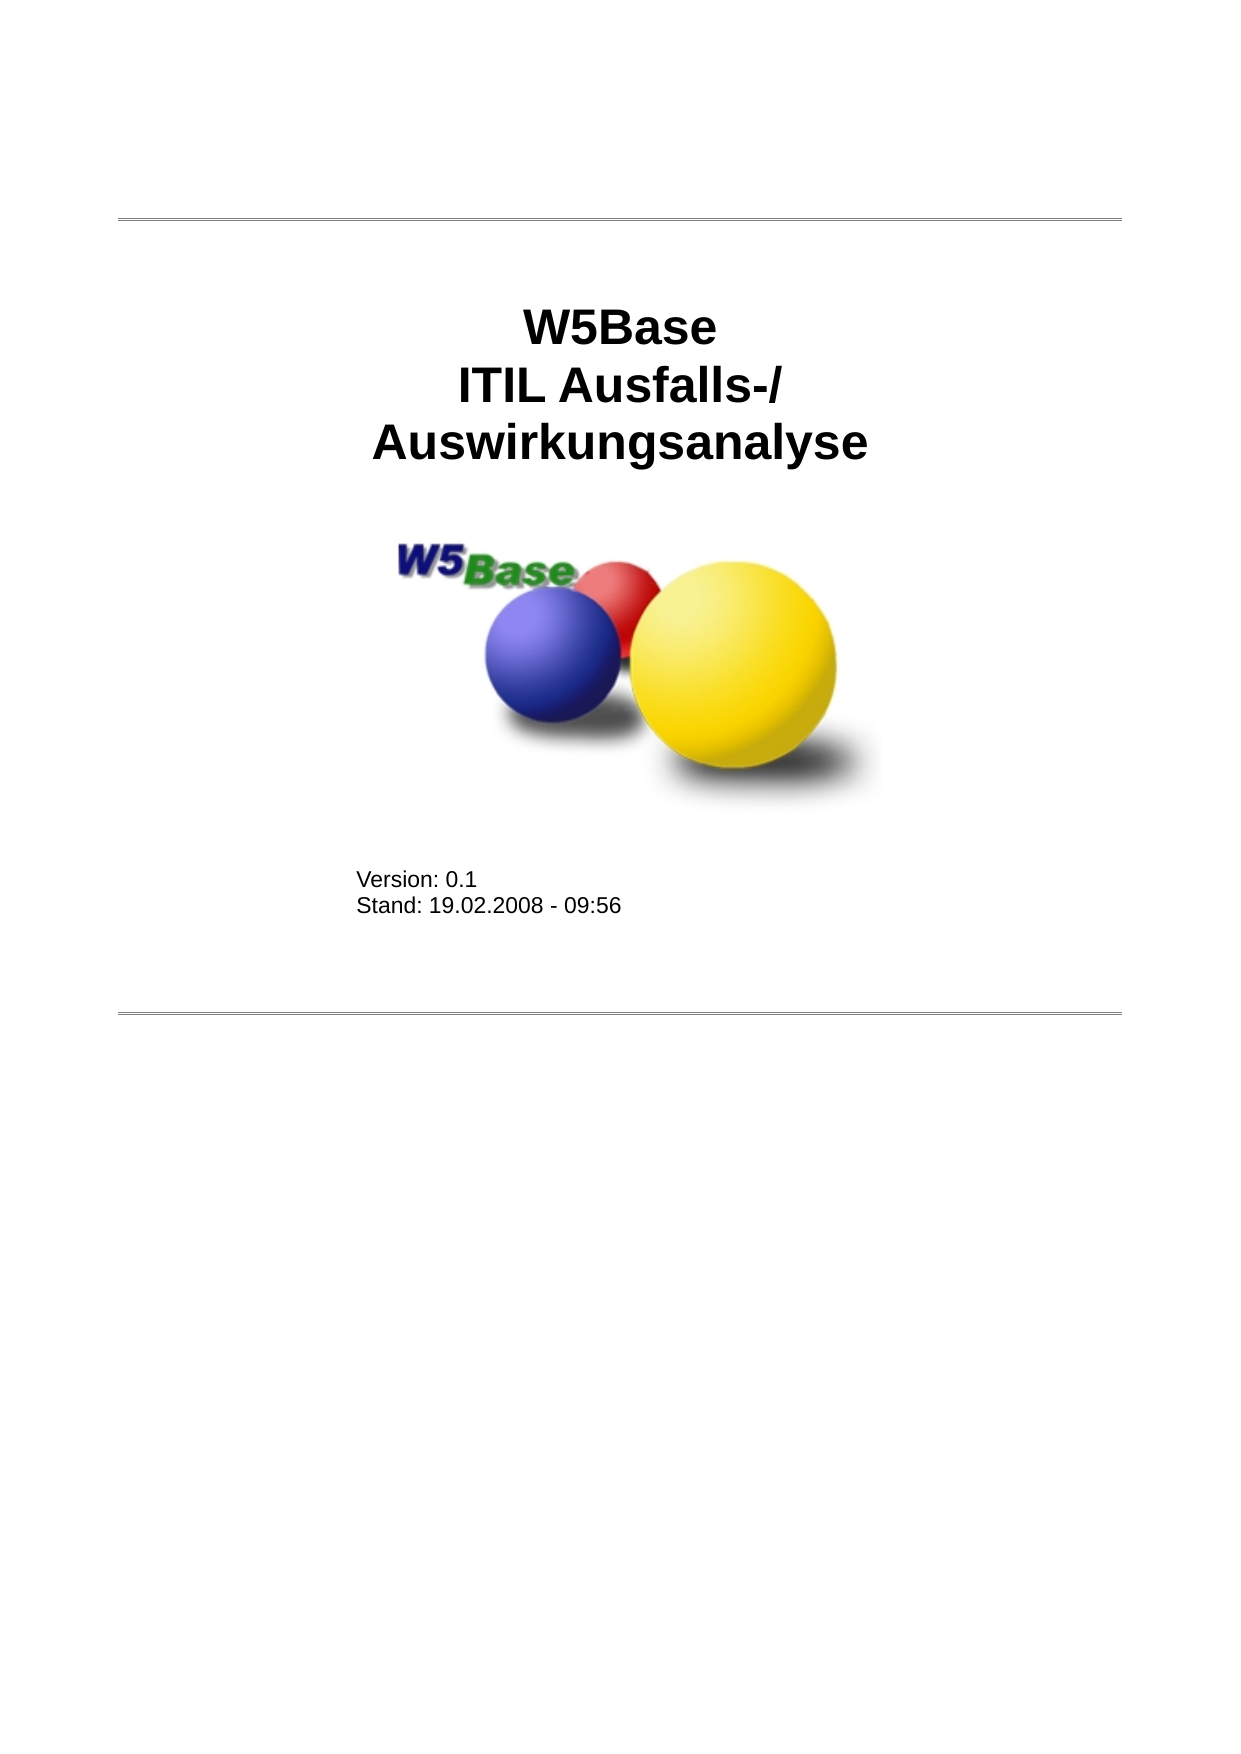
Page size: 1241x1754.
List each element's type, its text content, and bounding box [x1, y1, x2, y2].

picture [356, 470, 884, 866]
table_header Version: 0.1 Stand: 19.02.2008 - 09:56 [356, 866, 884, 919]
text W5Base ITIL Ausfalls-/ Auswirkungsanalyse [118, 298, 1122, 470]
